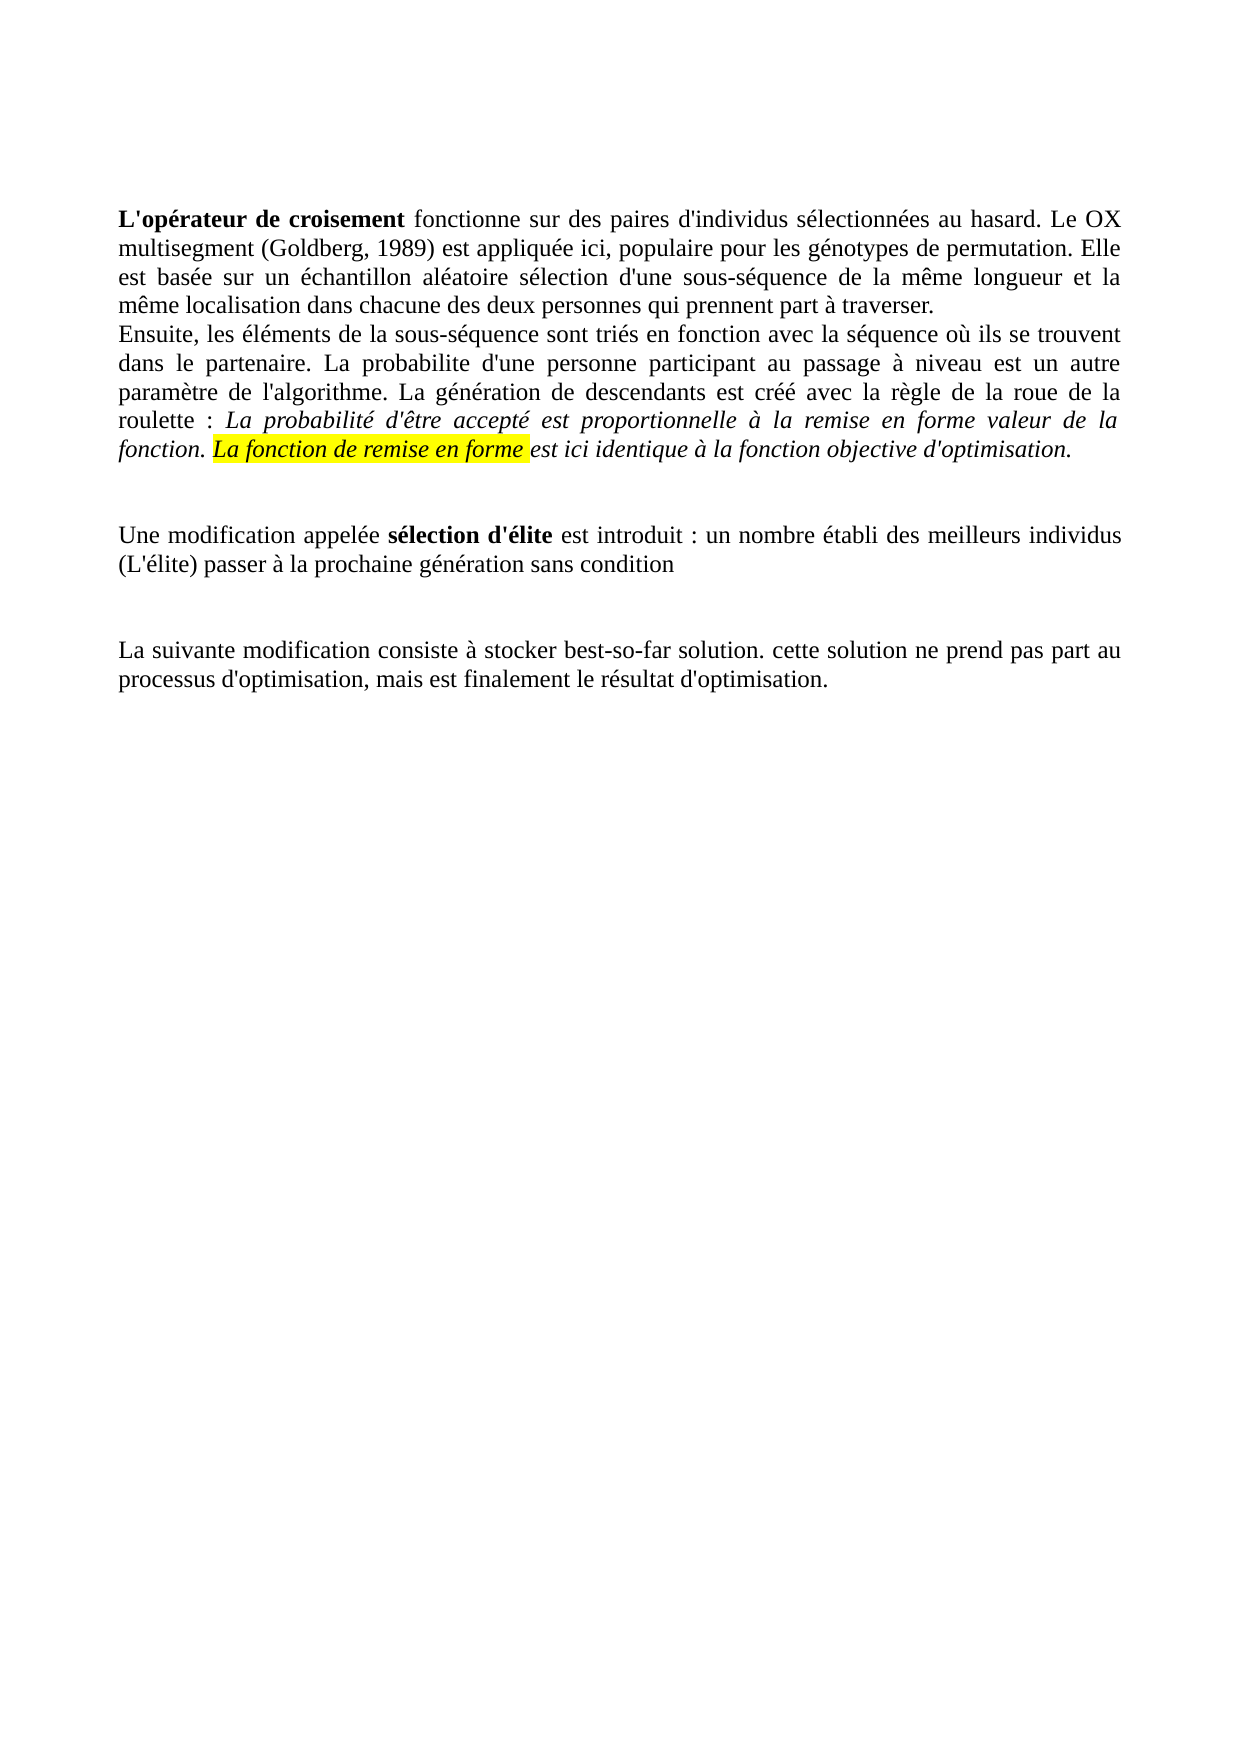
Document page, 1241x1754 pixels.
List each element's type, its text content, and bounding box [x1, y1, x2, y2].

text Une modification appelée sélection d'élite est introduit : un nombre établi des meilleurs individus (L'élite) passer à la prochaine génération sans condition [118, 521, 1122, 578]
text L'opérateur de croisement fonctionne sur des paires d'individus sélectionnées au hasard. Le OX multisegment (Goldberg, 1989) est appliquée ici, populaire pour les génotypes de permutation. Elle est basée sur un échantillon aléatoire sélection d'une sous-séquence de la même longueur et la même localisation dans chacune des deux personnes qui prennent part à traverser. [118, 204, 1122, 319]
text La suivante modification consiste à stocker best-so-far solution. cette solution ne prend pas part au processus d'optimisation, mais est finalement le résultat d'optimisation. [118, 636, 1122, 693]
text Ensuite, les éléments de la sous-séquence sont triés en fonction avec la séquence où ils se trouvent dans le partenaire. La probabilite d'une personne participant au passage à niveau est un autre paramètre de l'algorithme. La génération de descendants est créé avec la règle de la roue de la roulette : La probabilité d'être accepté est proportionnelle à la remise en forme valeur de la fonction. La fonction de remise en forme est ici identique à la fonction objective d'optimisation. [118, 319, 1122, 463]
